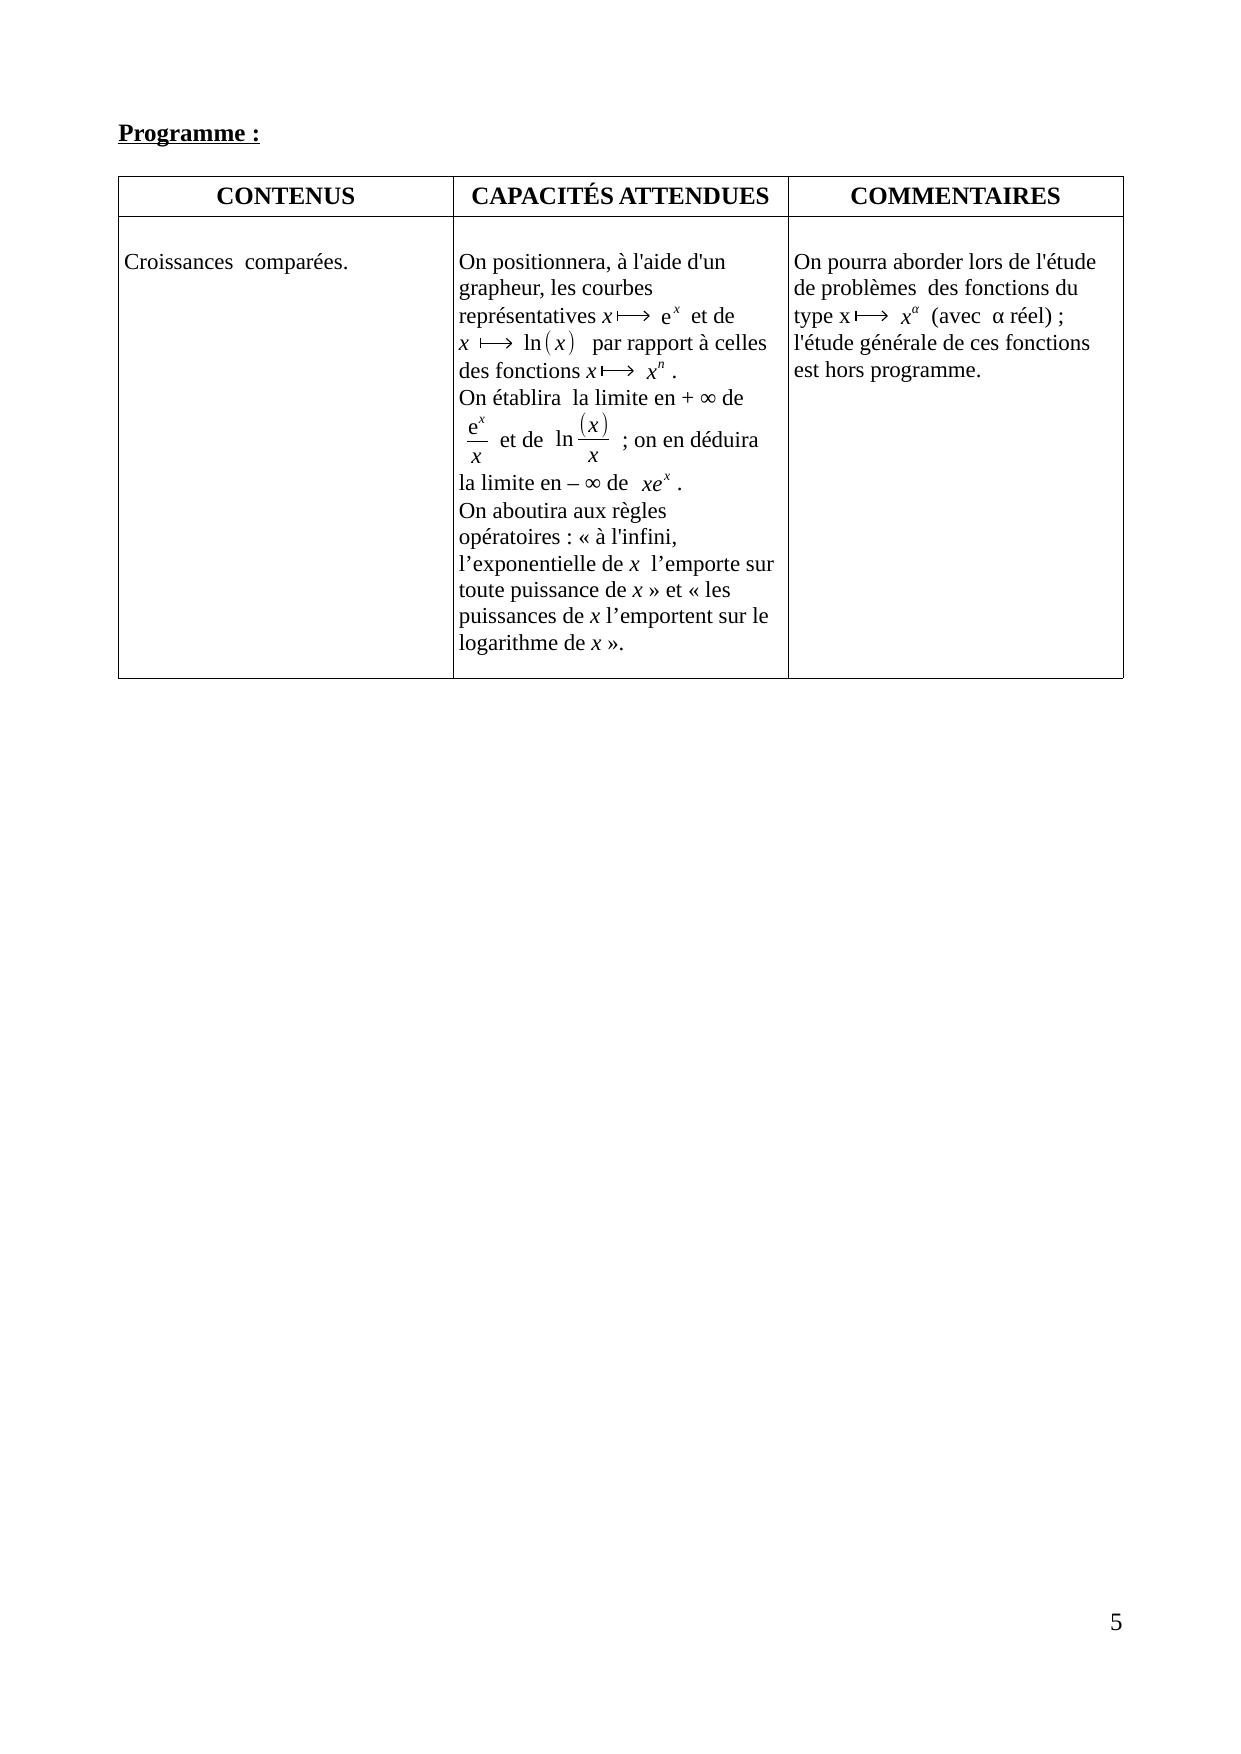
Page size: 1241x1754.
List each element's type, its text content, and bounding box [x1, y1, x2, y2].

table_header CAPACITÉS ATTENDUES [454, 177, 788, 216]
text Programme : [118, 118, 1122, 147]
table_header COMMENTAIRES [789, 177, 1123, 216]
table_header CONTENUS [119, 177, 453, 216]
table_cell On pourra aborder lors de l'étude de problèmes des fonctions du type x (avec α réel) ; l'étude générale de ces fonctions est hors programme. [789, 217, 1123, 678]
table_cell On positionnera, à l'aide d'un grapheur, les courbes représentatives x et de x par rapport à celles des fonctions x . On établira la limite en + ∞ de et de ; on en déduira la limite en – ∞ de . On aboutira aux règles opératoires : « à l'infini, l’exponentielle de x l’emporte sur toute puissance de x » et « les puissances de x l’emportent sur le logarithme de x ». [454, 217, 788, 678]
table_cell Croissances comparées. [119, 217, 453, 678]
